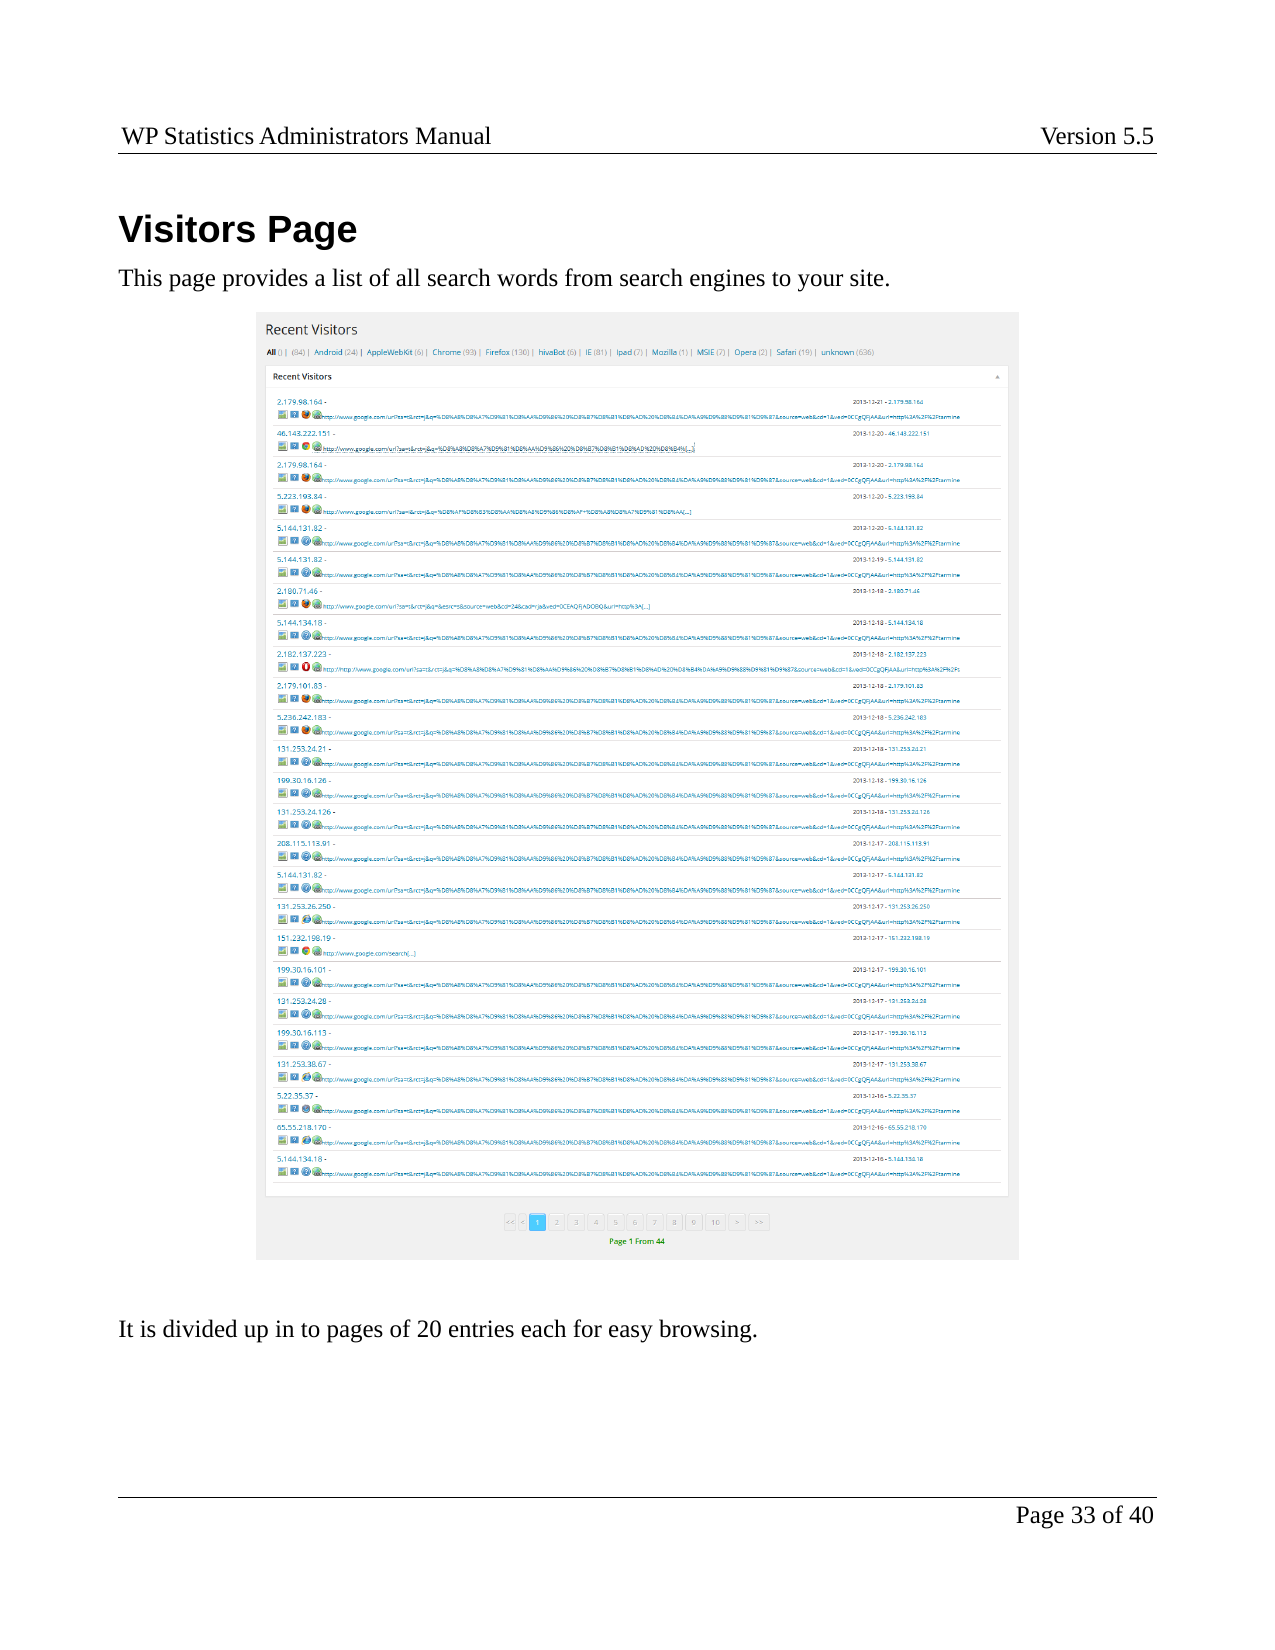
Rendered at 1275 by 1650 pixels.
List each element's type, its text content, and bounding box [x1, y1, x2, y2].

subtitle Visitors Page [118, 207, 1157, 251]
picture [256, 312, 1019, 1260]
text This page provides a list of all search words from search engines to your site. [118, 263, 1157, 292]
text It is divided up in to pages of 20 entries each for easy browsing. [118, 1314, 1157, 1343]
